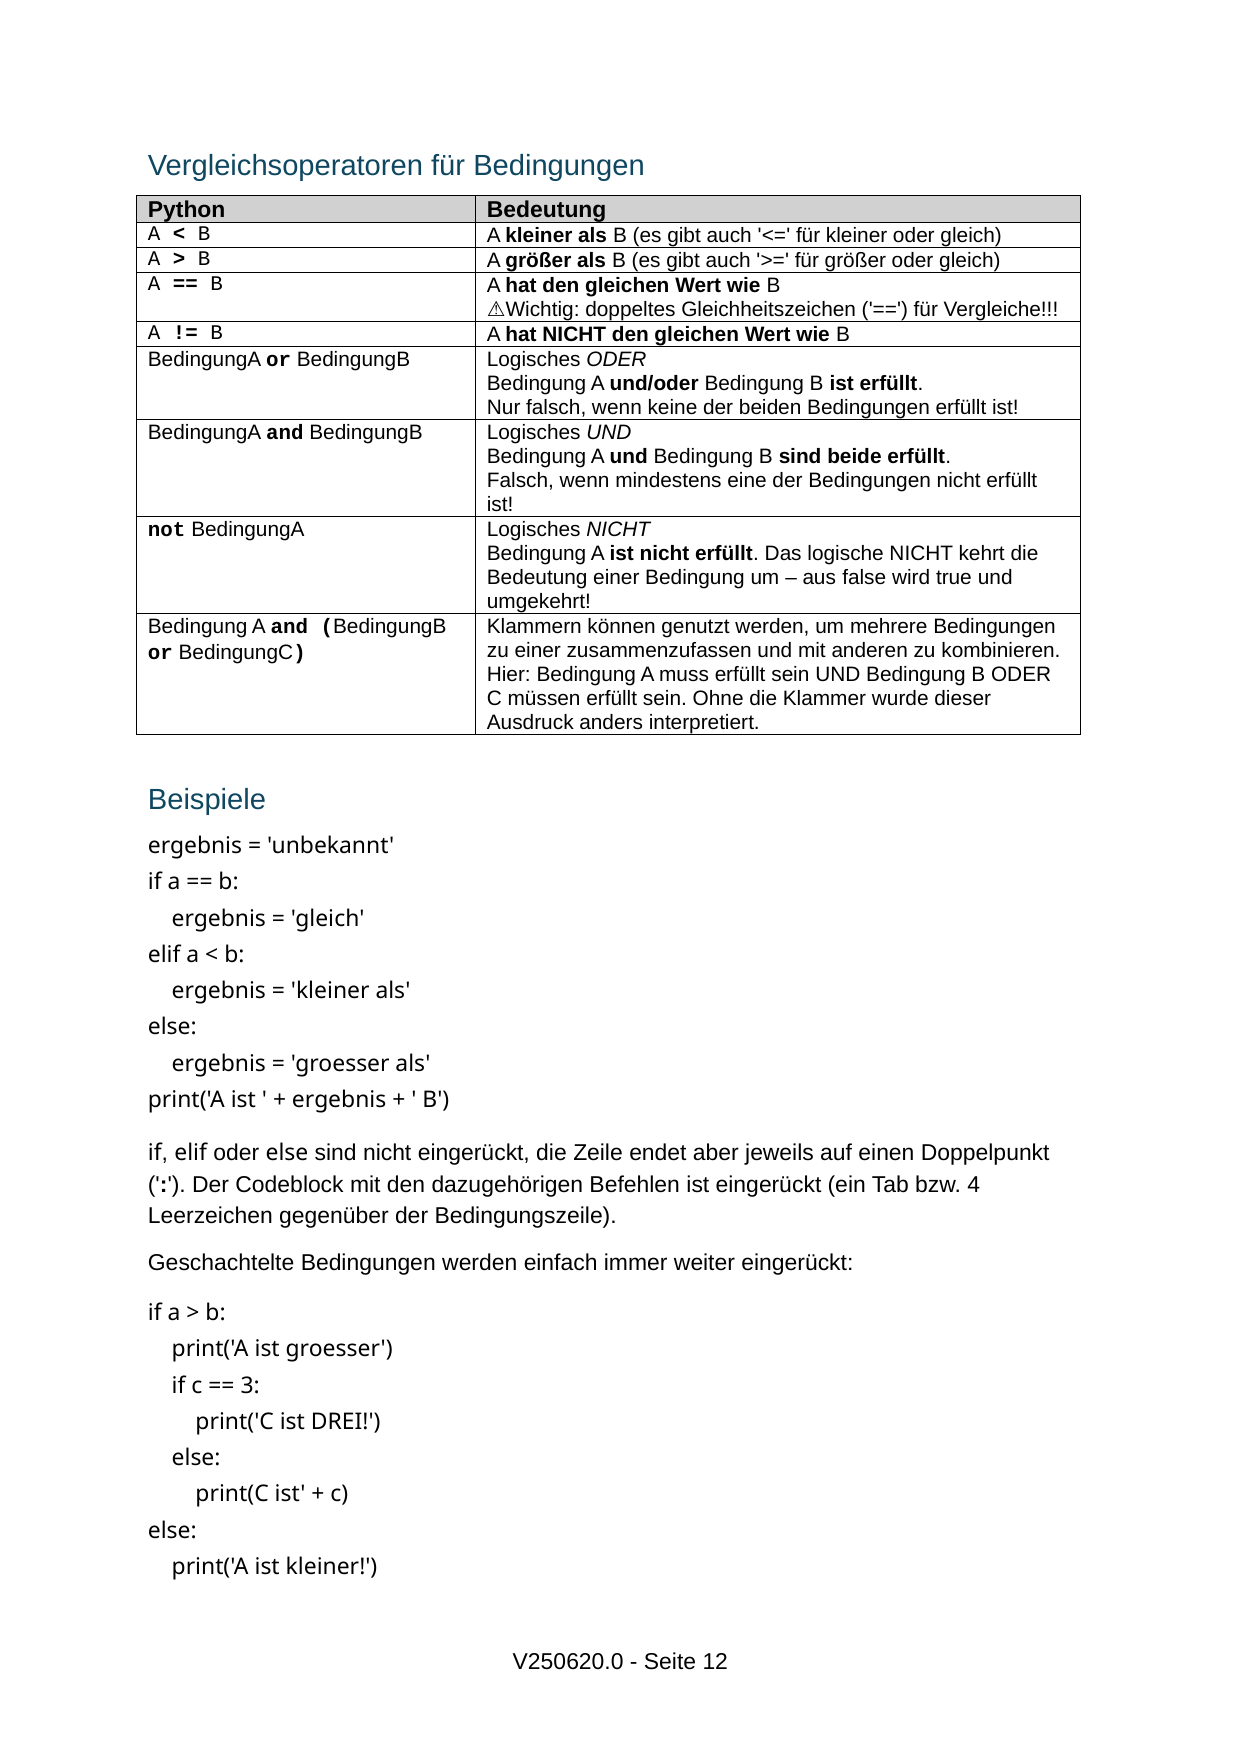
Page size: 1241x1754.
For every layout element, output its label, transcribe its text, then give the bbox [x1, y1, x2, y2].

table_cell BedingungA or BedingungB [137, 347, 475, 419]
table_cell Logisches UND Bedingung A und Bedingung B sind beide erfüllt. Falsch, wenn mindestens eine der Bedingungen nicht erfüllt ist! [476, 420, 1080, 516]
table_cell A kleiner als B (es gibt auch '<=' für kleiner oder gleich) [476, 223, 1080, 247]
table_cell A < B [137, 223, 475, 247]
table_cell A hat NICHT den gleichen Wert wie B [476, 322, 1080, 346]
table_cell A == B [137, 273, 475, 321]
table_cell Logisches NICHT Bedingung A ist nicht erfüllt. Das logische NICHT kehrt die Bedeutung einer Bedingung um – aus false wird true und umgekehrt! [476, 517, 1080, 613]
table_cell A > B [137, 248, 475, 272]
table_cell Klammern können genutzt werden, um mehrere Bedingungen zu einer zusammenzufassen und mit anderen zu kombinieren. Hier: Bedingung A muss erfüllt sein UND Bedingung B ODER C müssen erfüllt sein. Ohne die Klammer wurde dieser Ausdruck anders interpretiert. [476, 614, 1080, 734]
text ergebnis = 'unbekannt' if a == b: ergebnis = 'gleich' elif a < b: ergebnis = 'kleiner als' else: ergebnis = 'groesser als' print('A ist ' + ergebnis + ' B') [148, 829, 1093, 1114]
table_header Bedeutung [476, 196, 1080, 222]
table_cell Bedingung A and (BedingungB or BedingungC) [137, 614, 475, 734]
text Geschachtelte Bedingungen werden einfach immer weiter eingerückt: [148, 1249, 1093, 1275]
table_cell Logisches ODER Bedingung A und/oder Bedingung B ist erfüllt. Nur falsch, wenn keine der beiden Bedingungen erfüllt ist! [476, 347, 1080, 419]
table_cell A != B [137, 322, 475, 346]
text if, elif oder else sind nicht eingerückt, die Zeile endet aber jeweils auf einen Doppelpunkt (':'). Der Codeblock mit den dazugehörigen Befehlen ist eingerückt (ein Tab bzw. 4 Leerzeichen gegenüber der Bedingungszeile). [148, 1136, 1093, 1228]
table_header Python [137, 196, 475, 222]
table_cell not BedingungA [137, 517, 475, 613]
subtitle Vergleichsoperatoren für Bedingungen [148, 148, 1093, 181]
subtitle Beispiele [148, 782, 1093, 815]
table_cell A größer als B (es gibt auch '>=' für größer oder gleich) [476, 248, 1080, 272]
table_cell BedingungA and BedingungB [137, 420, 475, 516]
text if a > b: print('A ist groesser') if c == 3: print('C ist DREI!') else: print(C ist' + c) else: print('A ist kleiner!') [148, 1296, 1093, 1581]
table_cell A hat den gleichen Wert wie B ⚠️Wichtig: doppeltes Gleichheitszeichen ('==') für Vergleiche!!! [476, 273, 1080, 321]
